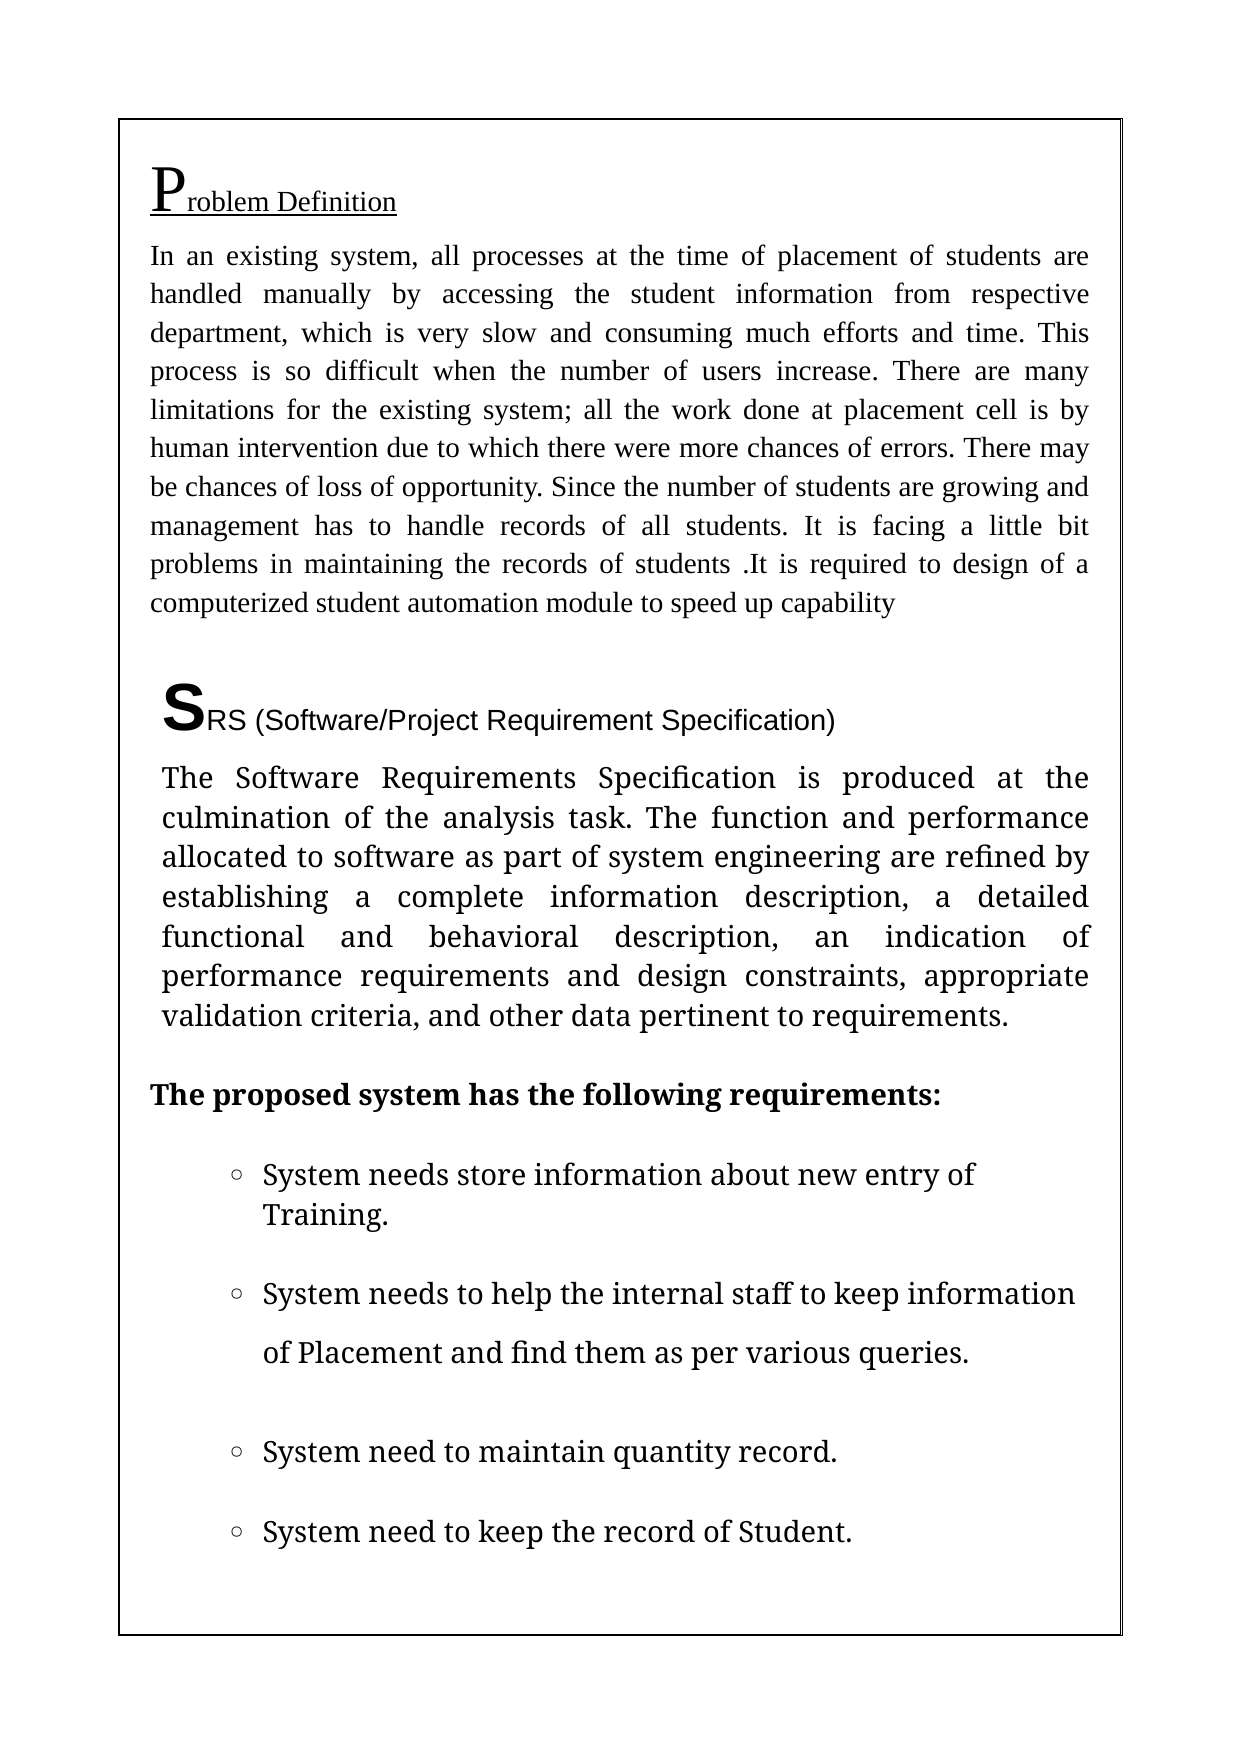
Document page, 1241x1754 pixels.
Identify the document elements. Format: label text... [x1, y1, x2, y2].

list System needs to help the internal staff to keep information of Placement and find them as per various queries. [225, 1273, 1091, 1372]
text In an existing system, all processes at the time of placement of students are handled manually by accessing the student information from respective department, which is very slow and consuming much efforts and time. This process is so difficult when the number of users increase. There are many limitations for the existing system; all the work done at placement cell is by human intervention due to which there were more chances of errors. There may be chances of loss of opportunity. Since the number of students are growing and management has to handle records of all students. It is facing a little bit problems in maintaining the records of students .It is required to design of a computerized student automation module to speed up capability [150, 238, 1091, 618]
list System need to maintain quantity record. [225, 1432, 1091, 1471]
subtitle SRS (Software/Project Requirement Specification) [156, 668, 1091, 745]
list System need to keep the record of Student. [225, 1511, 1091, 1551]
list System needs store information about new entry of Training. [225, 1154, 1091, 1233]
text The Software Requirements Specification is produced at the culmination of the analysis task. The function and performance allocated to software as part of system engineering are refined by establishing a complete information description, a detailed functional and behavioral description, an indication of performance requirements and design constraints, appropriate validation criteria, and other data pertinent to requirements. [161, 757, 1091, 1035]
text The proposed system has the following requirements: [150, 1075, 1091, 1114]
text Problem Definition [150, 150, 1091, 226]
